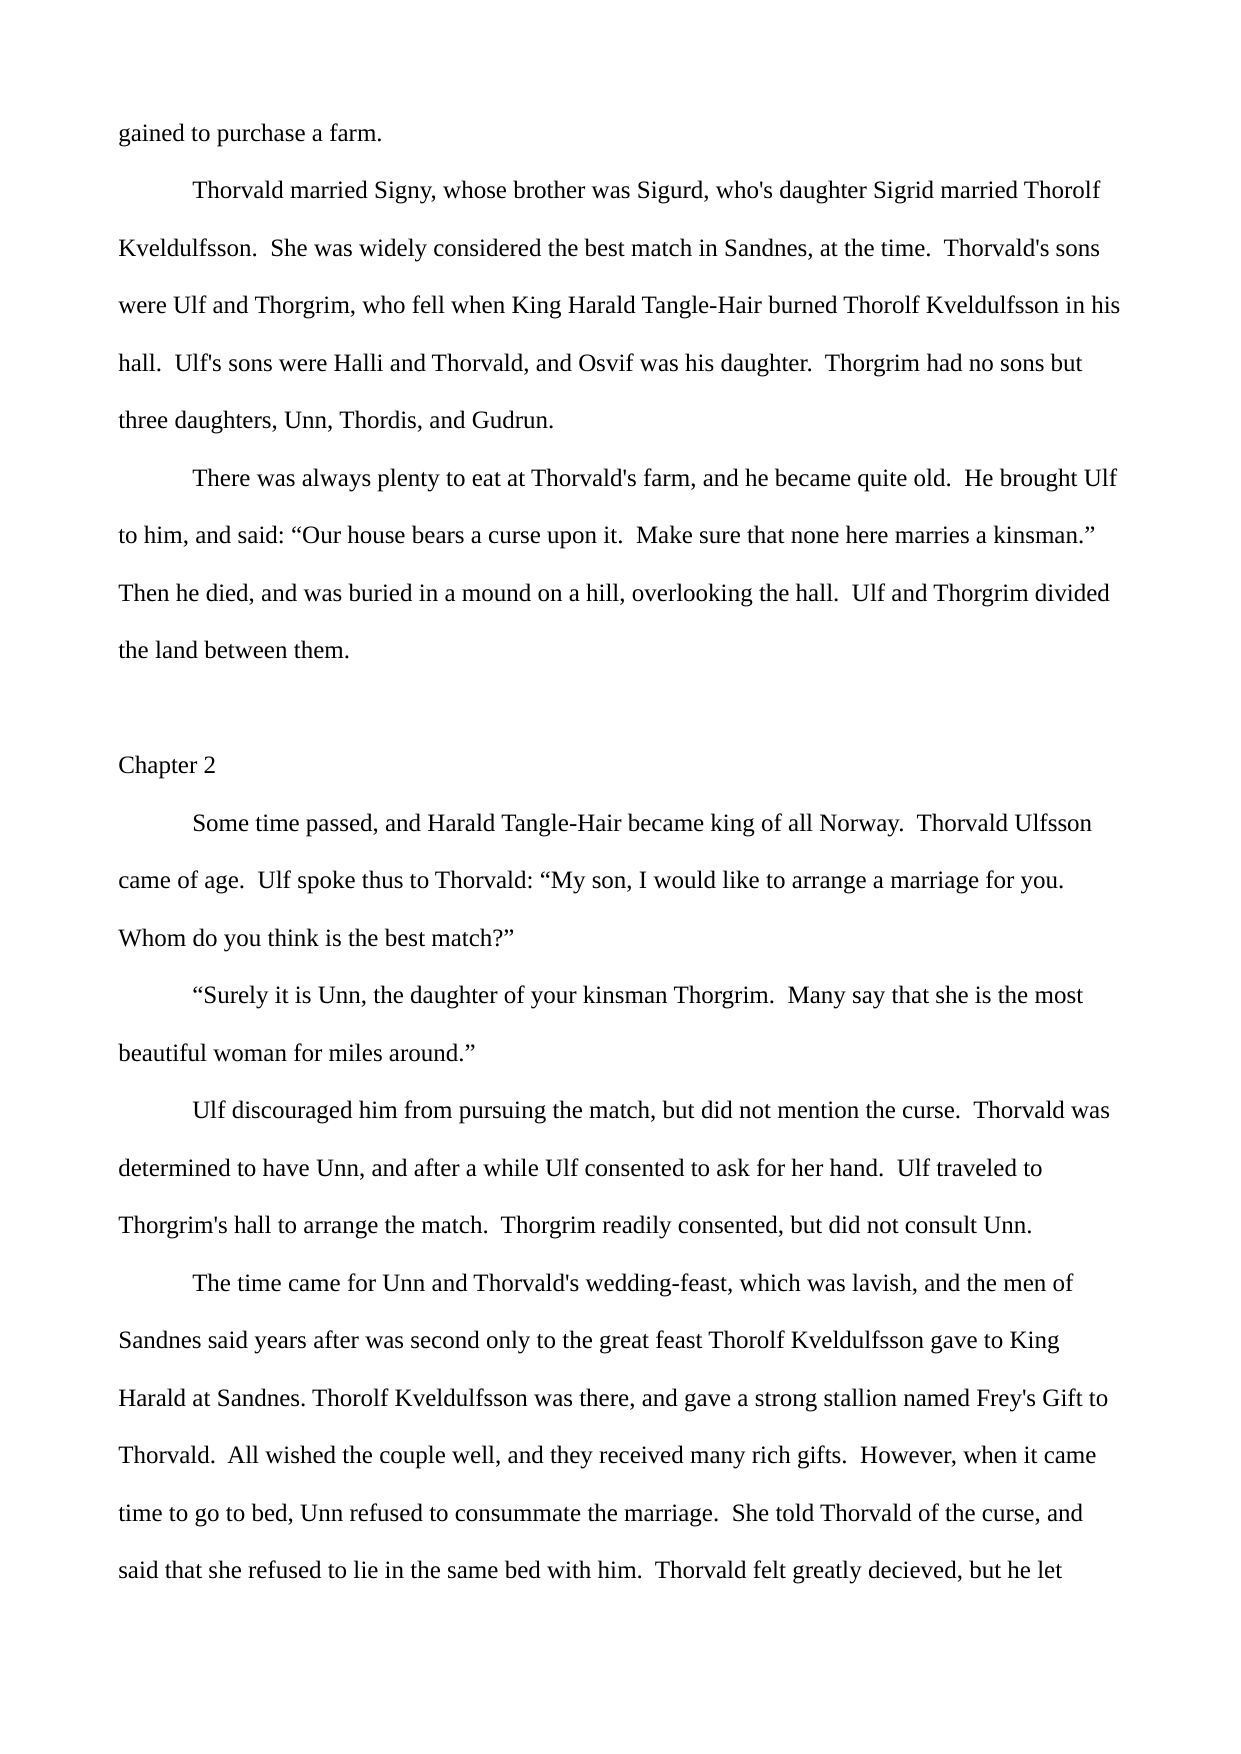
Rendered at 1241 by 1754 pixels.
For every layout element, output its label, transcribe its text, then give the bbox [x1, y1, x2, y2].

text There was always plenty to eat at Thorvald's farm, and he became quite old. He brought Ulf to him, and said: “Our house bears a curse upon it. Make sure that none here marries a kinsman.” Then he died, and was buried in a mound on a hill, overlooking the hall. Ulf and Thorgrim divided the land between them. [118, 463, 1122, 664]
text Ulf discouraged him from pursuing the match, but did not mention the curse. Thorvald was determined to have Unn, and after a while Ulf consented to ask for her hand. Ulf traveled to Thorgrim's hall to arrange the match. Thorgrim readily consented, but did not consult Unn. [118, 1096, 1122, 1239]
text Thorvald married Signy, whose brother was Sigurd, who's daughter Sigrid married Thorolf Kveldulfsson. She was widely considered the best match in Sandnes, at the time. Thorvald's sons were Ulf and Thorgrim, who fell when King Harald Tangle-Hair burned Thorolf Kveldulfsson in his hall. Ulf's sons were Halli and Thorvald, and Osvif was his daughter. Thorgrim had no sons but three daughters, Unn, Thordis, and Gudrun. [118, 176, 1122, 434]
text Chapter 2 [118, 751, 1122, 779]
text “Surely it is Unn, the daughter of your kinsman Thorgrim. Many say that she is the most beautiful woman for miles around.” [118, 981, 1122, 1067]
text Some time passed, and Harald Tangle-Hair became king of all Norway. Thorvald Ulfsson came of age. Ulf spoke thus to Thorvald: “My son, I would like to arrange a marriage for you. Whom do you think is the best match?” [118, 808, 1122, 952]
text gained to purchase a farm. [118, 118, 1122, 147]
text The time came for Unn and Thorvald's wedding-feast, which was lavish, and the men of Sandnes said years after was second only to the great feast Thorolf Kveldulfsson gave to King Harald at Sandnes. Thorolf Kveldulfsson was there, and gave a strong stallion named Frey's Gift to Thorvald. All wished the couple well, and they received many rich gifts. However, when it came time to go to bed, Unn refused to consummate the marriage. She told Thorvald of the curse, and said that she refused to lie in the same bed with him. Thorvald felt greatly decieved, but he let [118, 1268, 1122, 1584]
